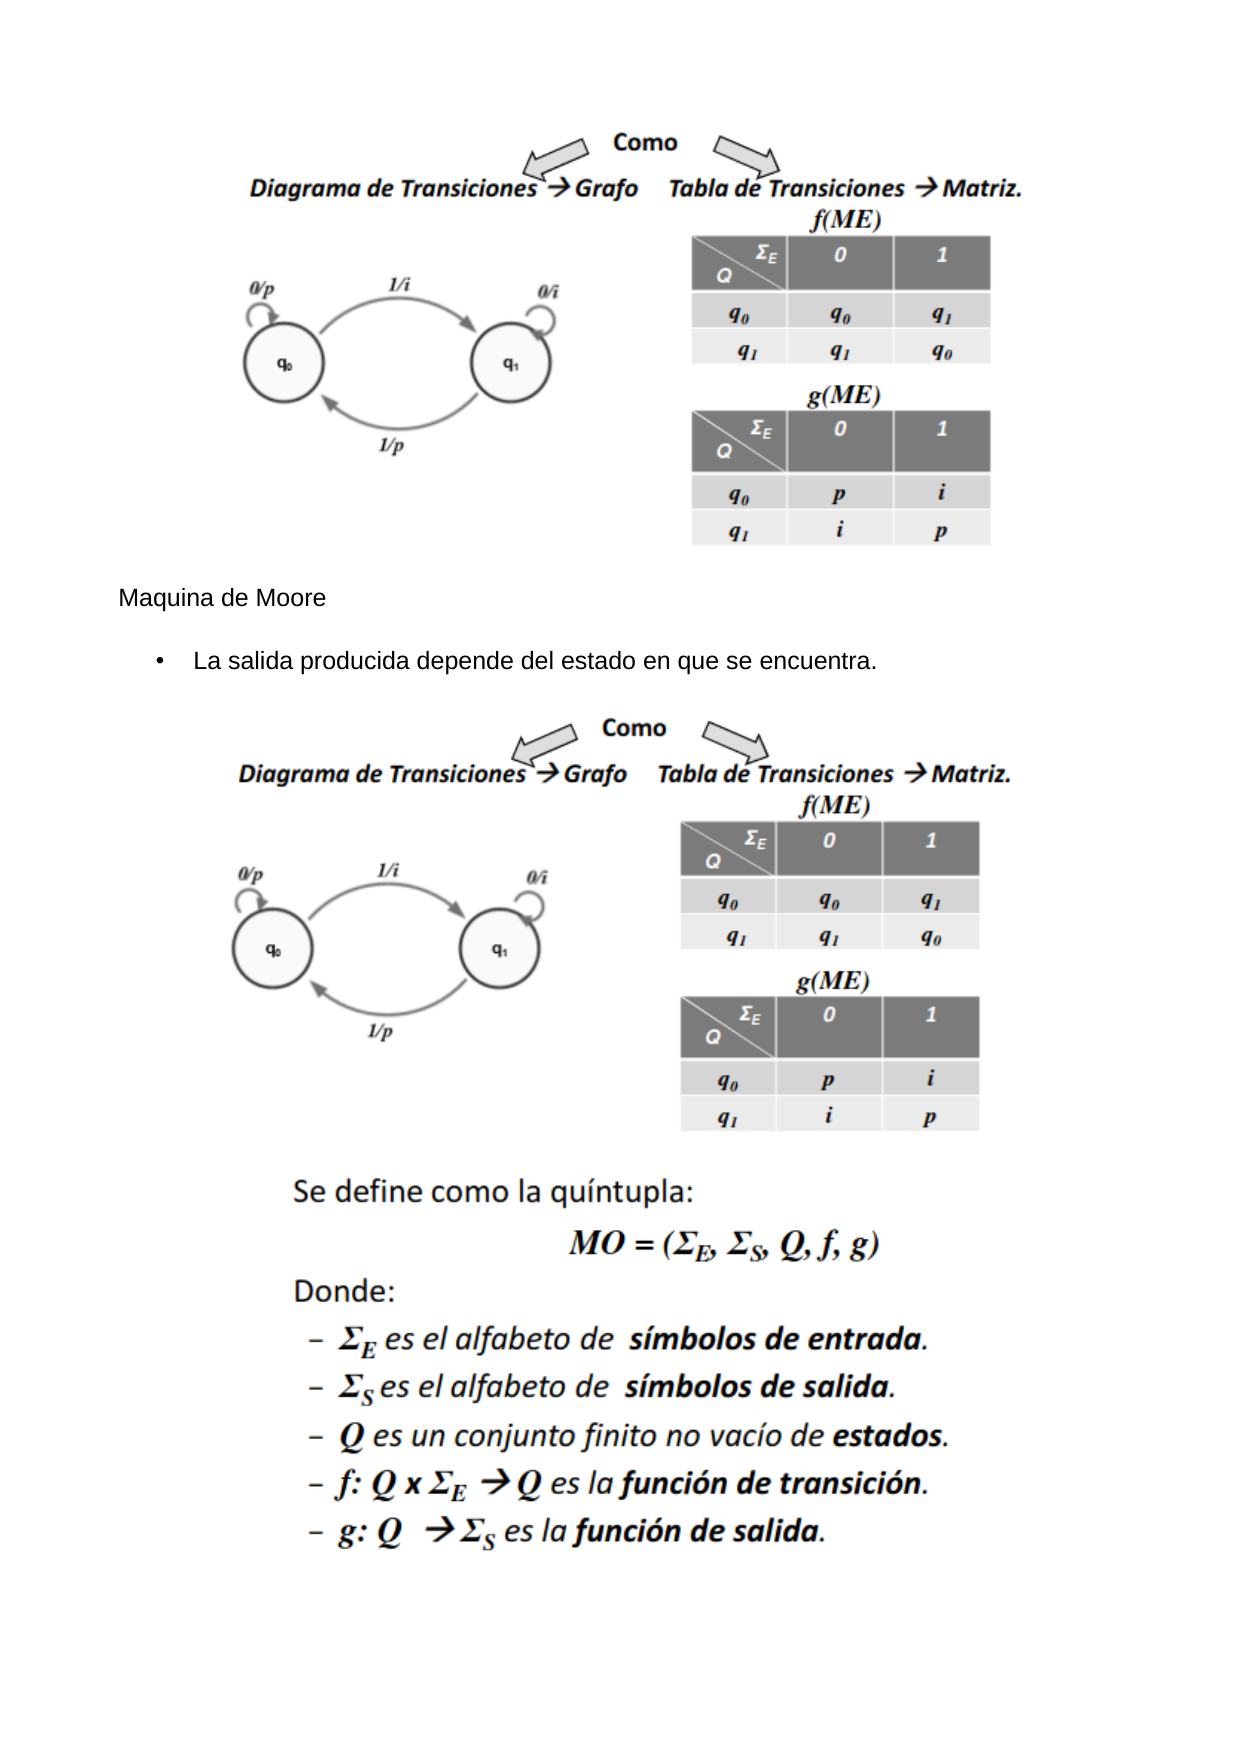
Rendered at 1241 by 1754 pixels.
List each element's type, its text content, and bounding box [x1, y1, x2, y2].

list La salida producida depende del estado en que se encuentra. [156, 646, 1122, 674]
picture [226, 708, 1014, 1138]
picture [215, 118, 1025, 549]
list Maquina de Moore [118, 583, 1122, 612]
picture [287, 1171, 953, 1561]
